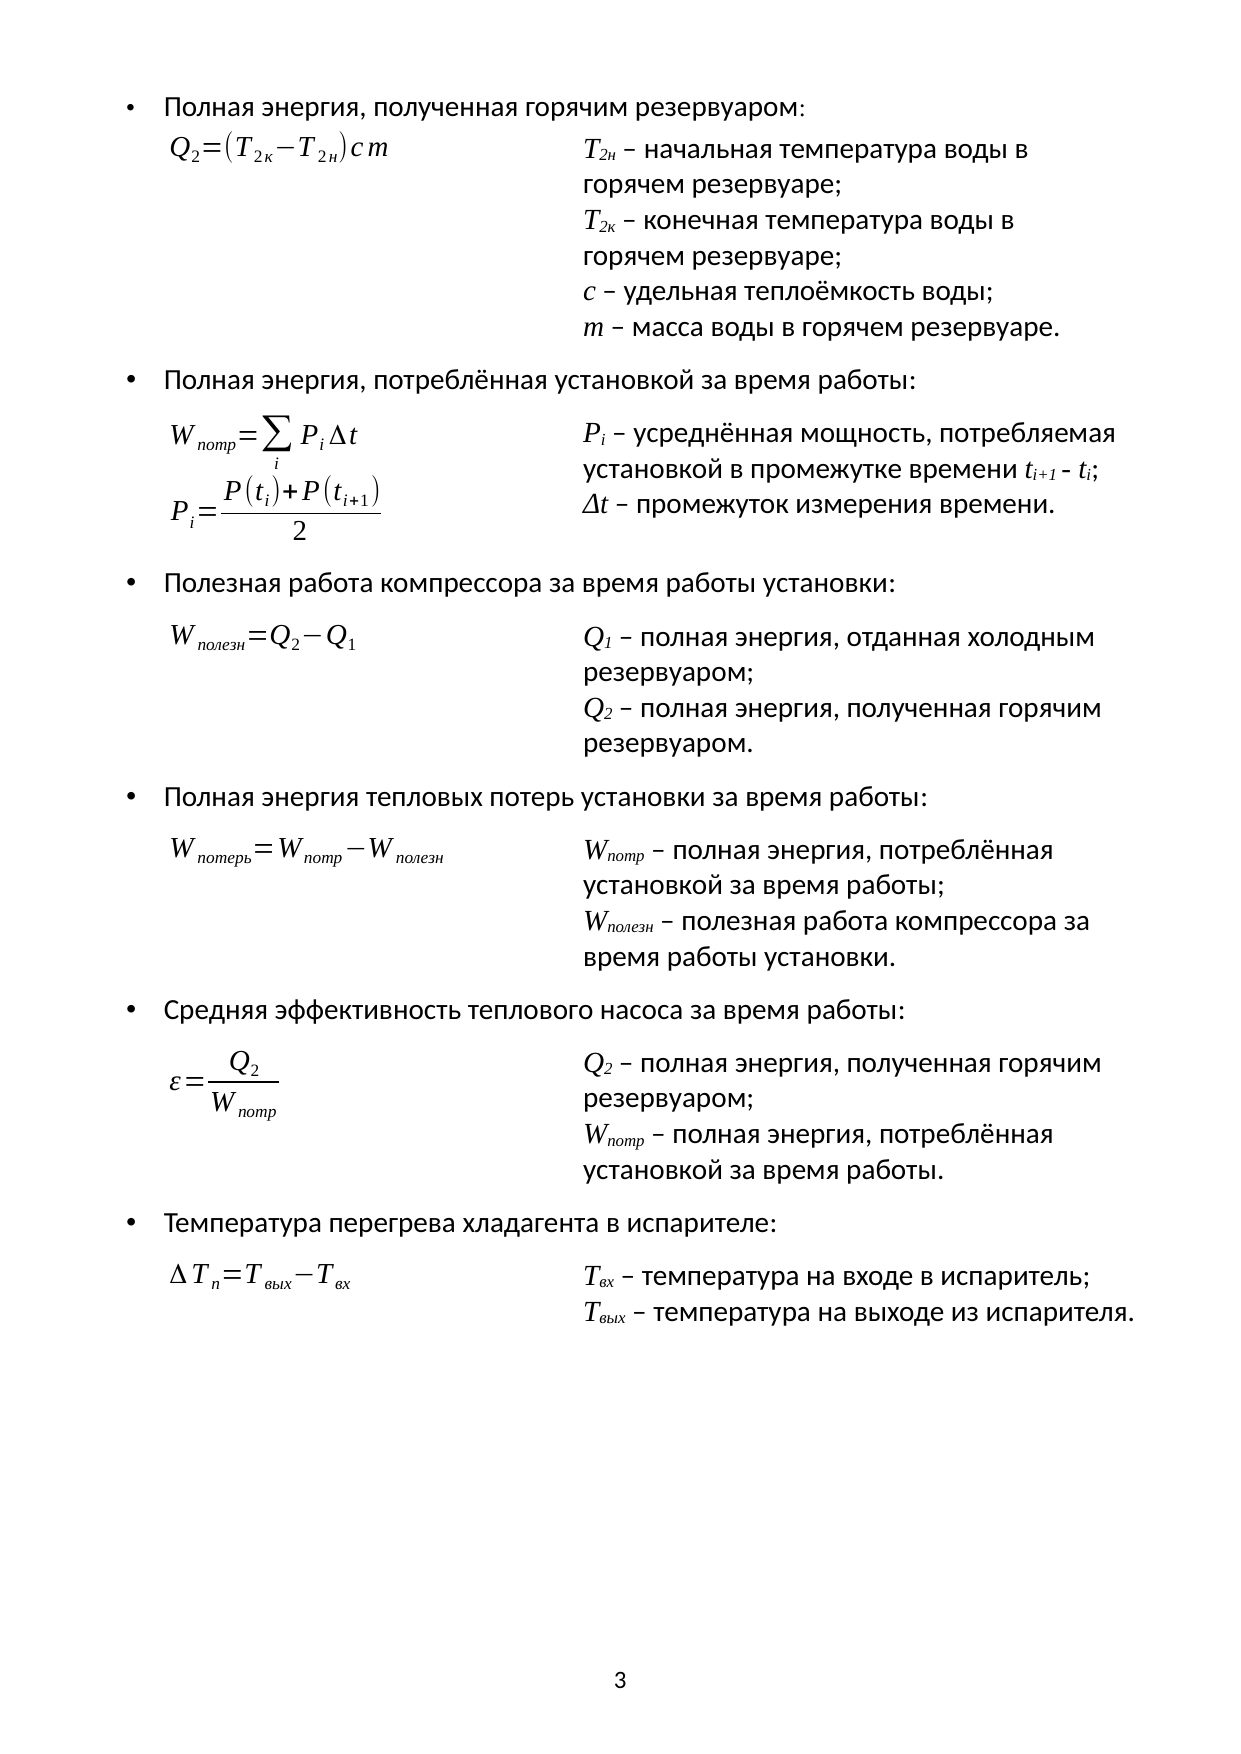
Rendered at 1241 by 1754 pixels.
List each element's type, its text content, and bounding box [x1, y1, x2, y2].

table_header [164, 612, 577, 778]
list Полная энергия, потреблённая установкой за время работы: [126, 361, 1152, 397]
table_header Tвх – температура на входе в испаритель; Tвых – температура на выходе из испарителя. [577, 1251, 1152, 1346]
list Полезная работа компрессора за время работы установки: [126, 564, 1152, 600]
table_header T2н – начальная температура воды в горячем резервуаре; T2к – конечная температура воды в горячем резервуаре; c – удельная теплоёмкость воды; m – масса воды в горячем резервуаре. [577, 124, 1152, 361]
table_header [164, 124, 577, 361]
table_header Q1 – полная энергия, отданная холодным резервуаром; Q2 – полная энергия, полученная горячим резервуаром. [577, 612, 1152, 778]
table_header [164, 1251, 577, 1346]
table_header [164, 825, 577, 991]
table_header [164, 1038, 577, 1204]
table_header [164, 409, 577, 564]
table_header Wпотр – полная энергия, потреблённая установкой за время работы; Wполезн – полезная работа компрессора за время работы установки. [577, 825, 1152, 991]
table_header Q2 – полная энергия, полученная горячим резервуаром; Wпотр – полная энергия, потреблённая установкой за время работы. [577, 1038, 1152, 1204]
list Полная энергия, полученная горячим резервуаром: [126, 88, 1152, 124]
table_header Pi – усреднённая мощность, потребляемая установкой в промежутке времени ti+1 - ti; Δt – промежуток измерения времени. [577, 409, 1152, 564]
list Средняя эффективность теплового насоса за время работы: [126, 991, 1152, 1026]
list Полная энергия тепловых потерь установки за время работы: [126, 778, 1152, 813]
list Температура перегрева хладагента в испарителе: [126, 1204, 1152, 1239]
